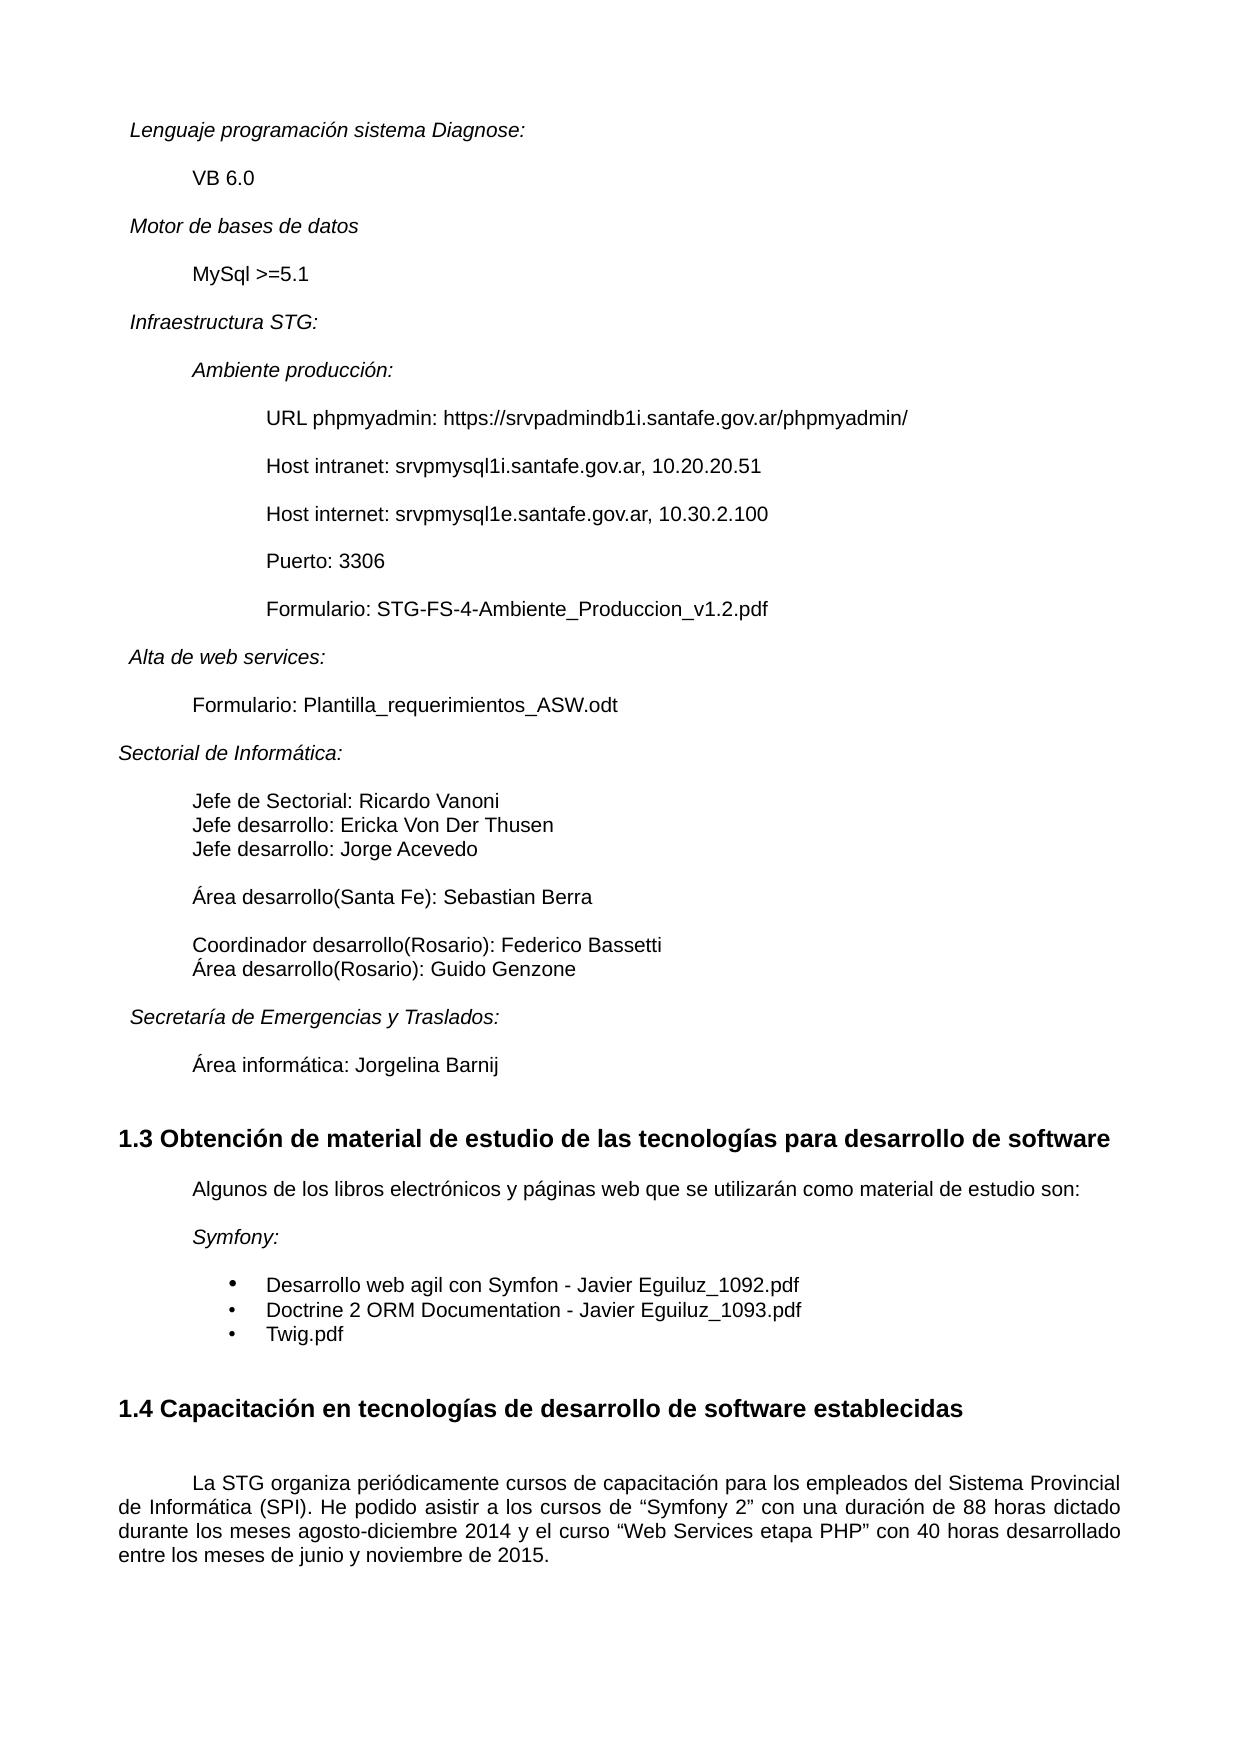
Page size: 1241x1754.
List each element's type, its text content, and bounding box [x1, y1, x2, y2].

list Desarrollo web agil con Symfon - Javier Eguiluz_1092.pdf [228, 1273, 1122, 1298]
text VB 6.0 [118, 166, 1122, 190]
text Formulario: STG-FS-4-Ambiente_Produccion_v1.2.pdf [118, 597, 1122, 621]
list Twig.pdf [228, 1322, 1122, 1346]
text 1.4 Capacitación en tecnologías de desarrollo de software establecidas [118, 1394, 1122, 1423]
text 1.3 Obtención de material de estudio de las tecnologías para desarrollo de software [118, 1124, 1122, 1153]
text Infraestructura STG: [118, 310, 1122, 334]
text Puerto: 3306 [118, 549, 1122, 573]
text MySql >=5.1 [118, 262, 1122, 286]
text Área informática: Jorgelina Barnij [118, 1052, 1122, 1076]
text Secretaría de Emergencias y Traslados: [118, 1004, 1122, 1028]
text Lenguaje programación sistema Diagnose: [118, 118, 1122, 142]
text Jefe desarrollo: Jorge Acevedo [118, 837, 1122, 861]
text Motor de bases de datos [118, 214, 1122, 238]
text Sectorial de Informática: [118, 741, 1122, 765]
text Coordinador desarrollo(Rosario): Federico Bassetti [118, 933, 1122, 957]
text Jefe de Sectorial: Ricardo Vanoni [118, 789, 1122, 813]
text Área desarrollo(Santa Fe): Sebastian Berra [118, 885, 1122, 909]
text Formulario: Plantilla_requerimientos_ASW.odt [118, 693, 1122, 717]
text Host intranet: srvpmysql1i.santafe.gov.ar, 10.20.20.51 [118, 453, 1122, 477]
text URL phpmyadmin: https://srvpadmindb1i.santafe.gov.ar/phpmyadmin/ [118, 406, 1122, 429]
list Doctrine 2 ORM Documentation - Javier Eguiluz_1093.pdf [228, 1298, 1122, 1322]
text Alta de web services: [118, 645, 1122, 669]
text Ambiente producción: [118, 358, 1122, 382]
text Symfony: [118, 1225, 1122, 1249]
text La STG organiza periódicamente cursos de capacitación para los empleados del Sistema Provincial de Informática (SPI). He podido asistir a los cursos de “Symfony 2” con una duración de 88 horas dictado durante los meses agosto-diciembre 2014 y el curso “Web Services etapa PHP” con 40 horas desarrollado entre los meses de junio y noviembre de 2015. [118, 1471, 1122, 1566]
text Host internet: srvpmysql1e.santafe.gov.ar, 10.30.2.100 [118, 501, 1122, 525]
text Área desarrollo(Rosario): Guido Genzone [118, 957, 1122, 981]
text Algunos de los libros electrónicos y páginas web que se utilizarán como material de estudio son: [118, 1177, 1122, 1201]
text Jefe desarrollo: Ericka Von Der Thusen [118, 813, 1122, 837]
